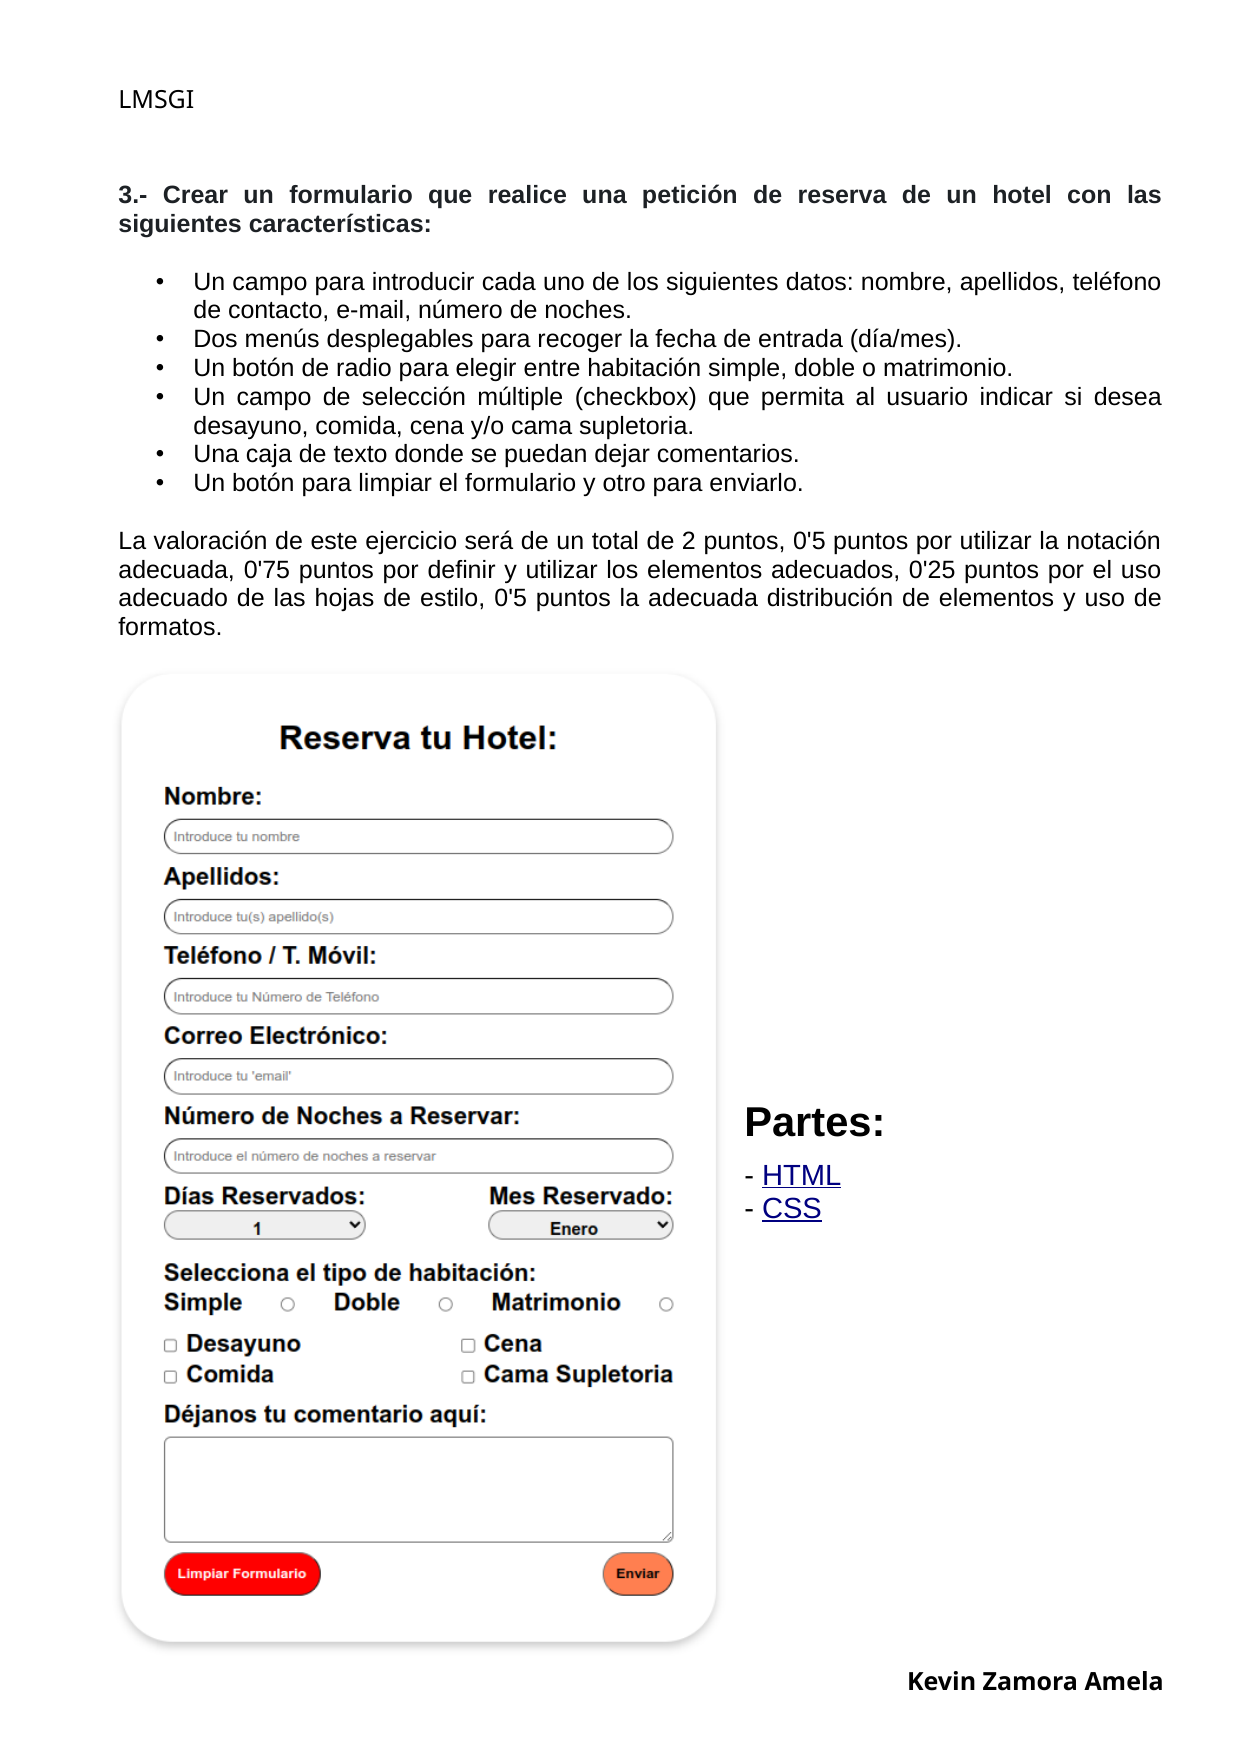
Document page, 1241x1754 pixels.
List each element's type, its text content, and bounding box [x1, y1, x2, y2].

picture [111, 662, 729, 1656]
list Una caja de texto donde se puedan dejar comentarios. [156, 439, 1164, 468]
list Dos menús desplegables para recoger la fecha de entrada (día/mes). [156, 324, 1164, 353]
list Un botón de radio para elegir entre habitación simple, doble o matrimonio. [156, 353, 1164, 382]
subtitle Partes: [744, 1097, 1164, 1145]
list Un campo de selección múltiple (checkbox) que permita al usuario indicar si desea desayuno, comida, cena y/o cama supletoria. [156, 382, 1164, 439]
text La valoración de este ejercicio será de un total de 2 puntos, 0'5 puntos por utilizar la notación adecuada, 0'75 puntos por definir y utilizar los elementos adecuados, 0'25 puntos por el uso adecuado de las hojas de estilo, 0'5 puntos la adecuada distribución de elementos y uso de formatos. [118, 526, 1164, 641]
list Un campo para introducir cada uno de los siguientes datos: nombre, apellidos, teléfono de contacto, e-mail, número de noches. [156, 267, 1164, 324]
text - CSS [744, 1191, 1164, 1225]
list Un botón para limpiar el formulario y otro para enviarlo. [156, 468, 1164, 497]
text - HTML [744, 1158, 1164, 1191]
text 3.- Crear un formulario que realice una petición de reserva de un hotel con las siguientes características: [118, 180, 1164, 238]
